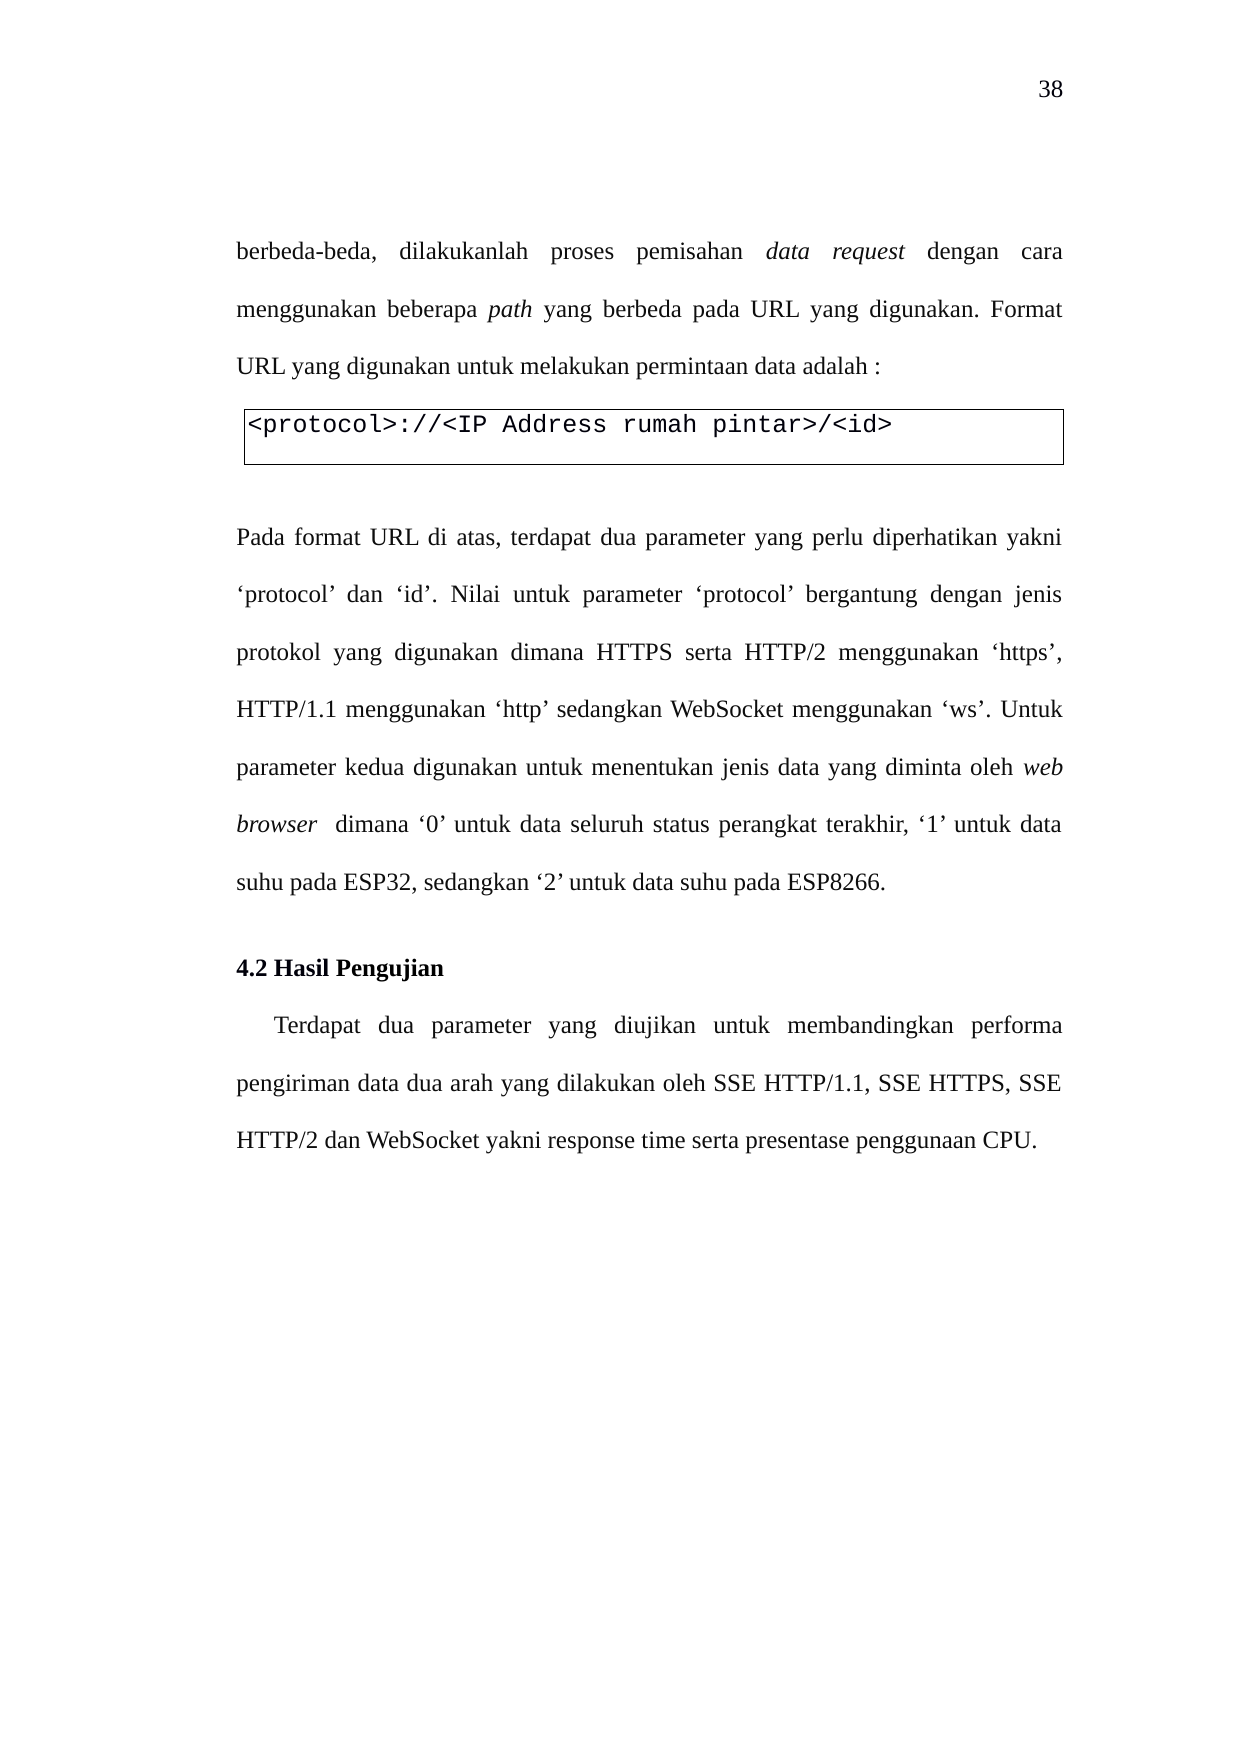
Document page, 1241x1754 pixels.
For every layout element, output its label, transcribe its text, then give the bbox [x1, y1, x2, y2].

text berbeda-beda, dilakukanlah proses pemisahan data request dengan cara menggunakan beberapa path yang berbeda pada URL yang digunakan. Format URL yang digunakan untuk melakukan permintaan data adalah : [236, 236, 1063, 380]
subtitle 4.2 Hasil Pengujian [236, 953, 1063, 982]
text Terdapat dua parameter yang diujikan untuk membandingkan performa pengiriman data dua arah yang dilakukan oleh SSE HTTP/1.1, SSE HTTPS, SSE HTTP/2 dan WebSocket yakni response time serta presentase penggunaan CPU. [236, 1010, 1063, 1154]
table_header <protocol>://<IP Address rumah pintar>/<id> [245, 410, 1063, 464]
text Pada format URL di atas, terdapat dua parameter yang perlu diperhatikan yakni ‘protocol’ dan ‘id’. Nilai untuk parameter ‘protocol’ bergantung dengan jenis protokol yang digunakan dimana HTTPS serta HTTP/2 menggunakan ‘https’, HTTP/1.1 menggunakan ‘http’ sedangkan WebSocket menggunakan ‘ws’. Untuk parameter kedua digunakan untuk menentukan jenis data yang diminta oleh web browser dimana ‘0’ untuk data seluruh status perangkat terakhir, ‘1’ untuk data suhu pada ESP32, sedangkan ‘2’ untuk data suhu pada ESP8266. [236, 522, 1063, 896]
